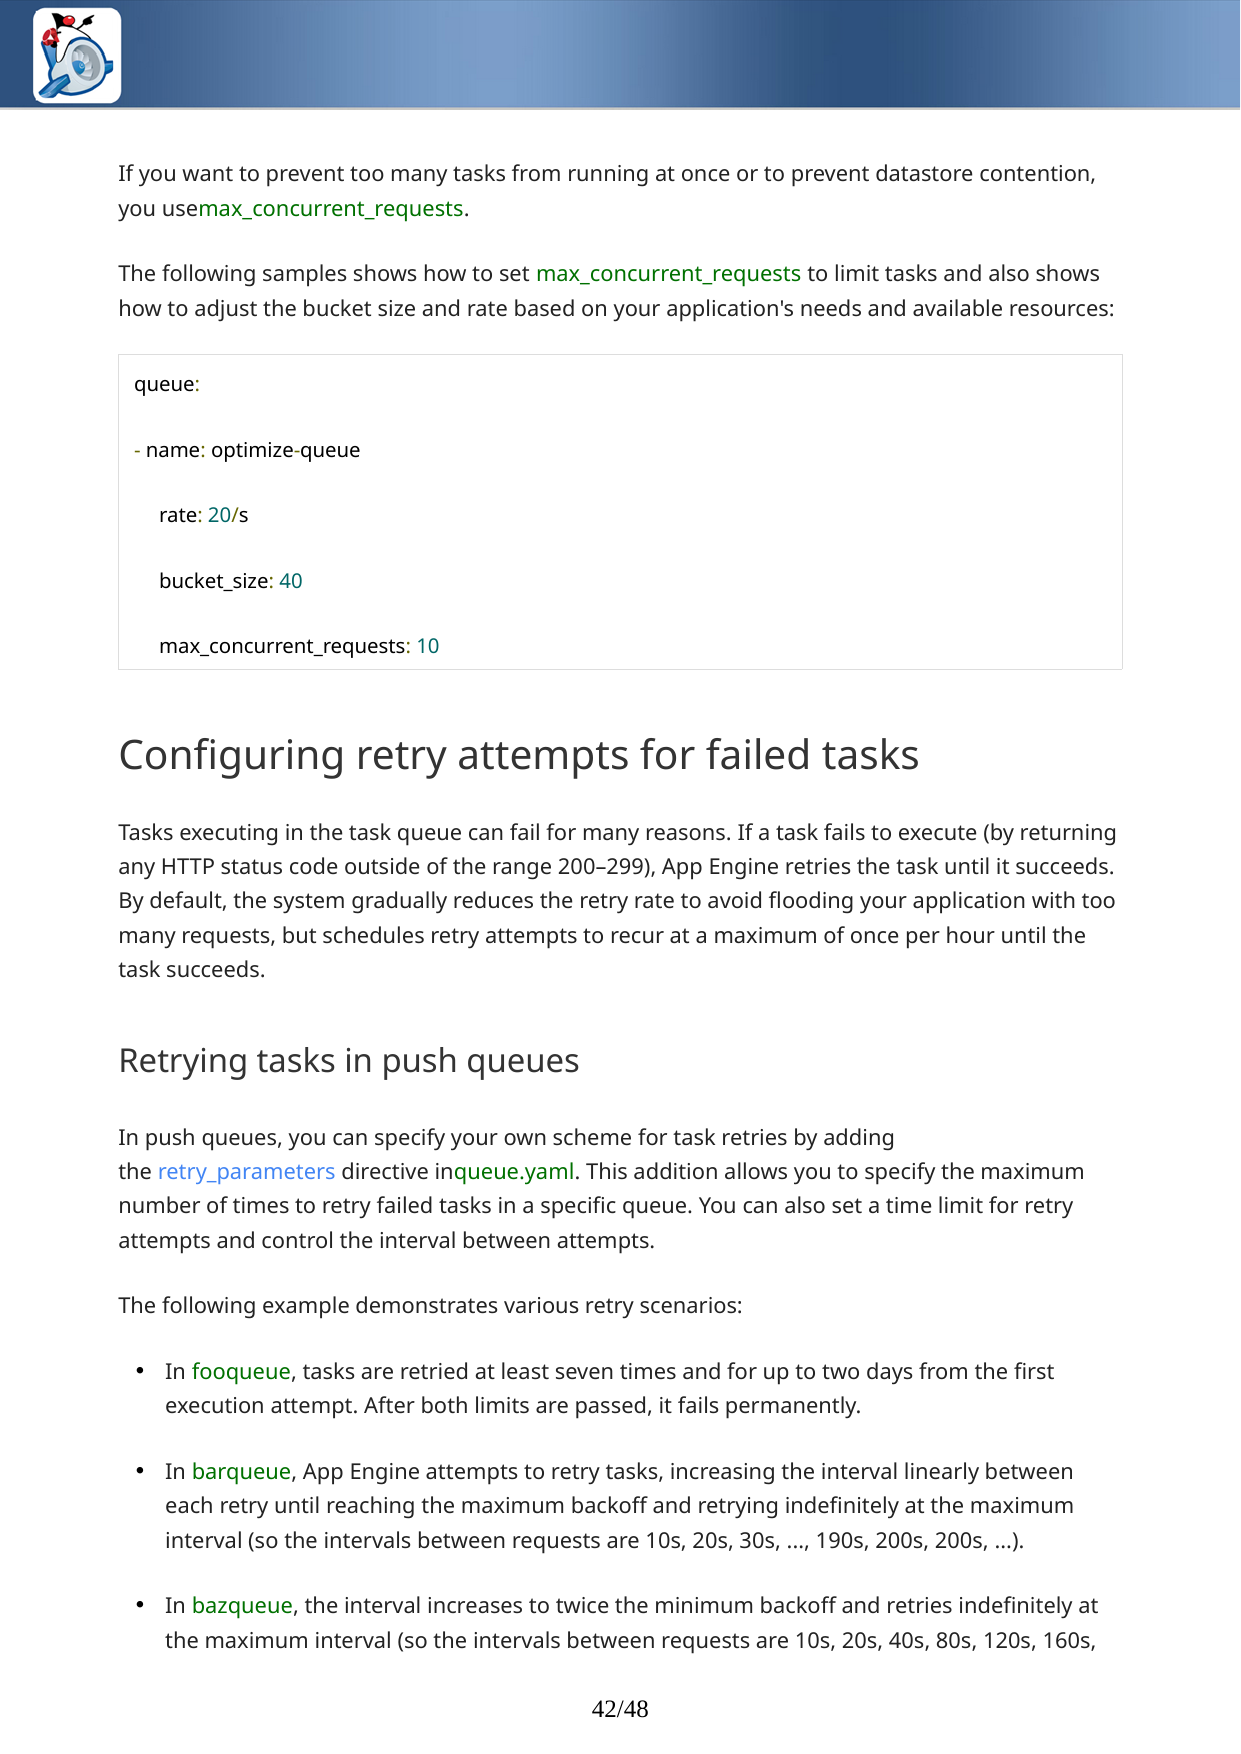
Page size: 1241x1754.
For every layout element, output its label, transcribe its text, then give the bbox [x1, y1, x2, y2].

subtitle Configuring retry attempts for failed tasks [118, 726, 1122, 781]
list In fooqueue, tasks are retried at least seven times and for up to two days from the first execution attempt. After both limits are passed, it fails permanently. [136, 1351, 1106, 1420]
text max_concurrent_requests: 10 [119, 616, 1122, 669]
list In barqueue, App Engine attempts to retry tasks, increasing the interval linearly between each retry until reaching the maximum backoff and retrying indefinitely at the maximum interval (so the intervals between requests are 10s, 20s, 30s, ..., 190s, 200s, 200s, ...). [136, 1451, 1106, 1554]
text - name: optimize-queue [119, 419, 1122, 463]
list In bazqueue, the interval increases to twice the minimum backoff and retries indefinitely at the maximum interval (so the intervals between requests are 10s, 20s, 40s, 80s, 120s, 160s, [136, 1586, 1106, 1654]
text queue: [119, 355, 1122, 397]
text If you want to prevent too many tasks from running at once or to prevent datastore contention, you usemax_concurrent_requests. [118, 153, 1122, 222]
picture [0, 0, 1241, 110]
text Tasks executing in the task queue can fail for many reasons. If a task fails to execute (by returning any HTTP status code outside of the range 200–299), App Engine retries the task until it succeeds. By default, the system gradually reduces the retry rate to avoid flooding your application with too many requests, but schedules retry attempts to recur at a maximum of once per hour until the task succeeds. [118, 812, 1122, 984]
subtitle Retrying tasks in push queues [118, 1037, 1122, 1082]
text The following example demonstrates various retry scenarios: [118, 1286, 1122, 1320]
text In push queues, you can specify your own scheme for task retries by adding the retry_parameters directive inqueue.yaml. This addition allows you to specify the maximum number of times to retry failed tasks in a specific queue. You can also set a time limit for retry attempts and control the interval between attempts. [118, 1117, 1122, 1254]
text rate: 20/s [119, 485, 1122, 529]
text The following samples shows how to set max_concurrent_requests to limit tasks and also shows how to adjust the bucket size and rate based on your application's needs and available resources: [118, 253, 1122, 322]
text bucket_size: 40 [119, 550, 1122, 594]
